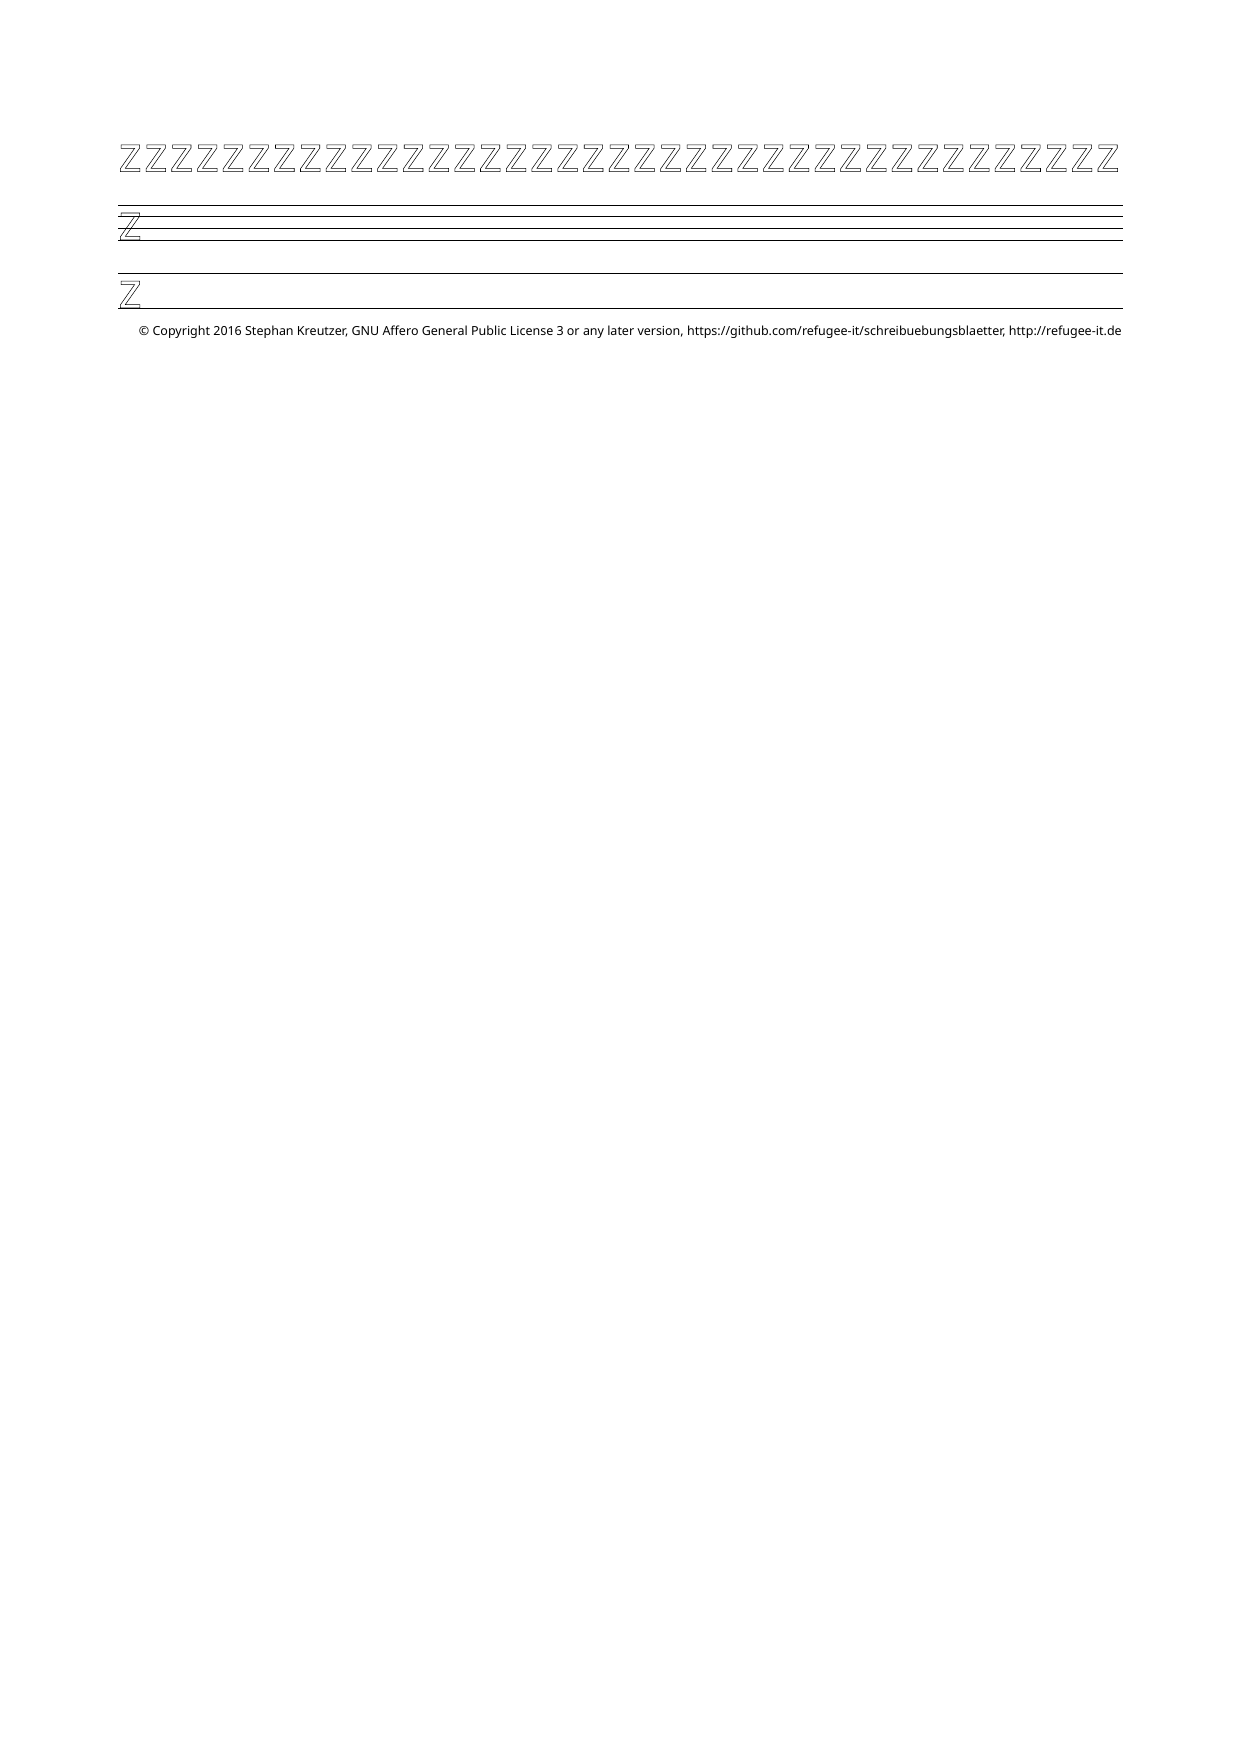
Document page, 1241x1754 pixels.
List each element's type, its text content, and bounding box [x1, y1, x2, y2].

text [118, 229, 124, 240]
text z z z z z z z z z z z z z z z z z z z z z z z z z z z z z z z z z z z z z z z [118, 118, 1122, 186]
text © Copyright 2016 Stephan Kreutzer, GNU Affero General Public License 3 or any later version, https://github.com/refugee-it/schreibuebungsblaetter, http://refugee-it.de [118, 322, 1122, 339]
text [118, 206, 1122, 216]
text [127, 229, 1122, 240]
text [118, 254, 1122, 273]
text z [118, 274, 1122, 308]
text [133, 217, 1122, 228]
text [118, 186, 1122, 205]
text z [118, 217, 133, 228]
text [118, 309, 1122, 322]
text [118, 241, 1122, 254]
